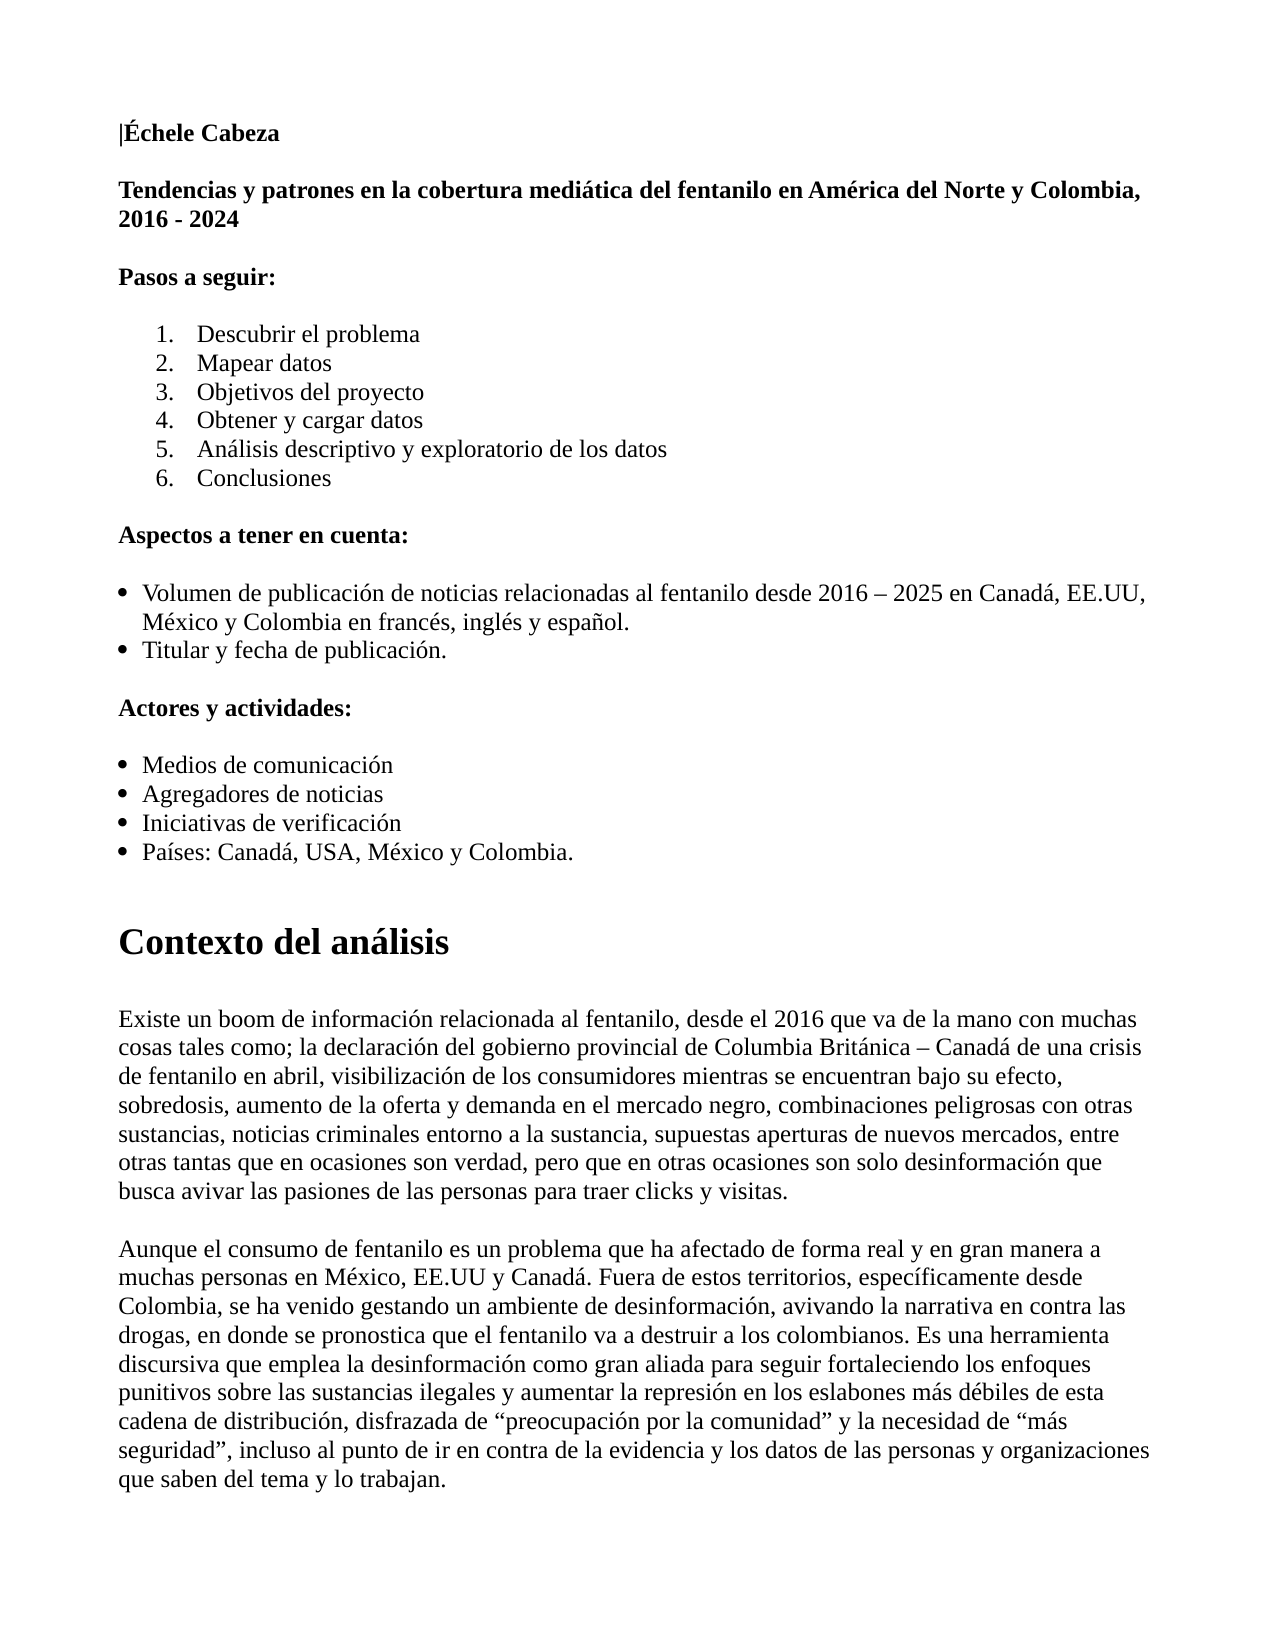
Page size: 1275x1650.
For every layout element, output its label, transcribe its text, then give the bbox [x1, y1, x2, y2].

list Titular y fecha de publicación. [118, 636, 1157, 664]
list Volumen de publicación de noticias relacionadas al fentanilo desde 2016 – 2025 en Canadá, EE.UU, México y Colombia en francés, inglés y español. [118, 578, 1157, 636]
subtitle Contexto del análisis [118, 919, 1157, 962]
list Objetivos del proyecto [155, 377, 1157, 406]
list Agregadores de noticias [118, 779, 1157, 808]
text Aspectos a tener en cuenta: [118, 521, 1157, 549]
list Países: Canadá, USA, México y Colombia. [118, 837, 1157, 866]
text Existe un boom de información relacionada al fentanilo, desde el 2016 que va de la mano con muchas cosas tales como; la declaración del gobierno provincial de Columbia Británica – Canadá de una crisis de fentanilo en abril, visibilización de los consumidores mientras se encuentran bajo su efecto, sobredosis, aumento de la oferta y demanda en el mercado negro, combinaciones peligrosas con otras sustancias, noticias criminales entorno a la sustancia, supuestas aperturas de nuevos mercados, entre otras tantas que en ocasiones son verdad, pero que en otras ocasiones son solo desinformación que busca avivar las pasiones de las personas para traer clicks y visitas. [118, 1004, 1157, 1205]
text Actores y actividades: [118, 693, 1157, 722]
text Pasos a seguir: [118, 262, 1157, 291]
list Análisis descriptivo y exploratorio de los datos [155, 434, 1157, 463]
list Conclusiones [155, 463, 1157, 492]
text Tendencias y patrones en la cobertura mediática del fentanilo en América del Norte y Colombia, 2016 - 2024 [118, 176, 1157, 233]
text |Échele Cabeza [118, 118, 1157, 147]
list Iniciativas de verificación [118, 808, 1157, 837]
list Obtener y cargar datos [155, 406, 1157, 434]
text Aunque el consumo de fentanilo es un problema que ha afectado de forma real y en gran manera a muchas personas en México, EE.UU y Canadá. Fuera de estos territorios, específicamente desde Colombia, se ha venido gestando un ambiente de desinformación, avivando la narrativa en contra las drogas, en donde se pronostica que el fentanilo va a destruir a los colombianos. Es una herramienta discursiva que emplea la desinformación como gran aliada para seguir fortaleciendo los enfoques punitivos sobre las sustancias ilegales y aumentar la represión en los eslabones más débiles de esta cadena de distribución, disfrazada de “preocupación por la comunidad” y la necesidad de “más seguridad”, incluso al punto de ir en contra de la evidencia y los datos de las personas y organizaciones que saben del tema y lo trabajan. [118, 1234, 1157, 1492]
list Mapear datos [155, 348, 1157, 377]
list Descubrir el problema [155, 319, 1157, 348]
list Medios de comunicación [118, 751, 1157, 779]
